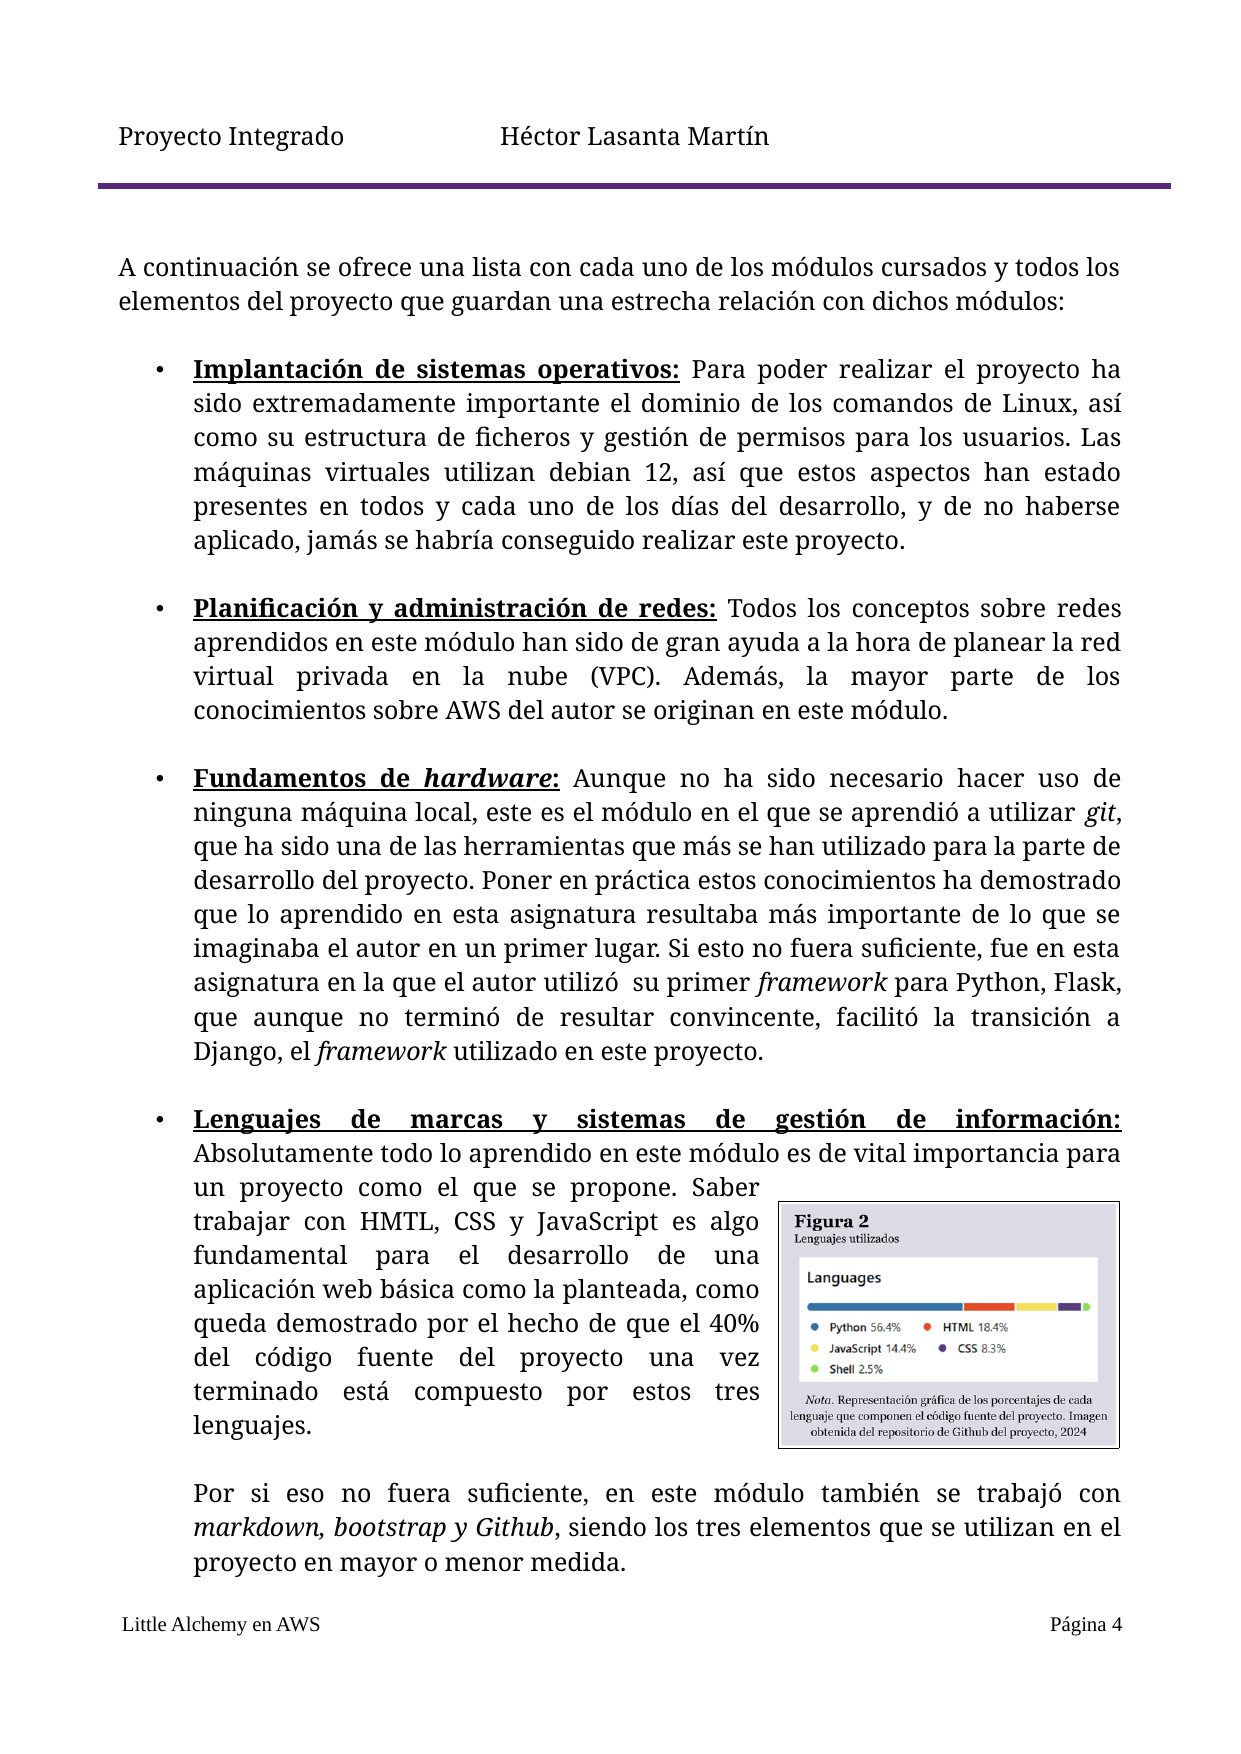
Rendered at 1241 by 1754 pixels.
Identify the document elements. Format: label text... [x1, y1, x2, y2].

list Lenguajes de marcas y sistemas de gestión de información: Absolutamente todo lo aprendido en este módulo es de vital importancia para un proyecto como el que se propone. Saber trabajar con HMTL, CSS y JavaScript es algo fundamental para el desarrollo de una aplicación web básica como la planteada, como queda demostrado por el hecho de que el 40% del código fuente del proyecto una vez terminado está compuesto por estos tres lenguajes. [156, 1101, 1122, 1442]
list [779, 1202, 1119, 1448]
picture [781, 1204, 1116, 1446]
list Por si eso no fuera suficiente, en este módulo también se trabajó con markdown, bootstrap y Github, siendo los tres elementos que se utilizan en el proyecto en mayor o menor medida. [156, 1476, 1122, 1578]
list Fundamentos de hardware: Aunque no ha sido necesario hacer uso de ninguna máquina local, este es el módulo en el que se aprendió a utilizar git, que ha sido una de las herramientas que más se han utilizado para la parte de desarrollo del proyecto. Poner en práctica estos conocimientos ha demostrado que lo aprendido en esta asignatura resultaba más importante de lo que se imaginaba el autor en un primer lugar. Si esto no fuera suficiente, fue en esta asignatura en la que el autor utilizó su primer framework para Python, Flask, que aunque no terminó de resultar convincente, facilitó la transición a Django, el framework utilizado en este proyecto. [156, 761, 1122, 1067]
text A continuación se ofrece una lista con cada uno de los módulos cursados y todos los elementos del proyecto que guardan una estrecha relación con dichos módulos: [118, 250, 1122, 318]
list Implantación de sistemas operativos: Para poder realizar el proyecto ha sido extremadamente importante el dominio de los comandos de Linux, así como su estructura de ficheros y gestión de permisos para los usuarios. Las máquinas virtuales utilizan debian 12, así que estos aspectos han estado presentes en todos y cada uno de los días del desarrollo, y de no haberse aplicado, jamás se habría conseguido realizar este proyecto. [156, 352, 1122, 556]
list Planificación y administración de redes: Todos los conceptos sobre redes aprendidos en este módulo han sido de gran ayuda a la hora de planear la red virtual privada en la nube (VPC). Además, la mayor parte de los conocimientos sobre AWS del autor se originan en este módulo. [156, 590, 1122, 727]
